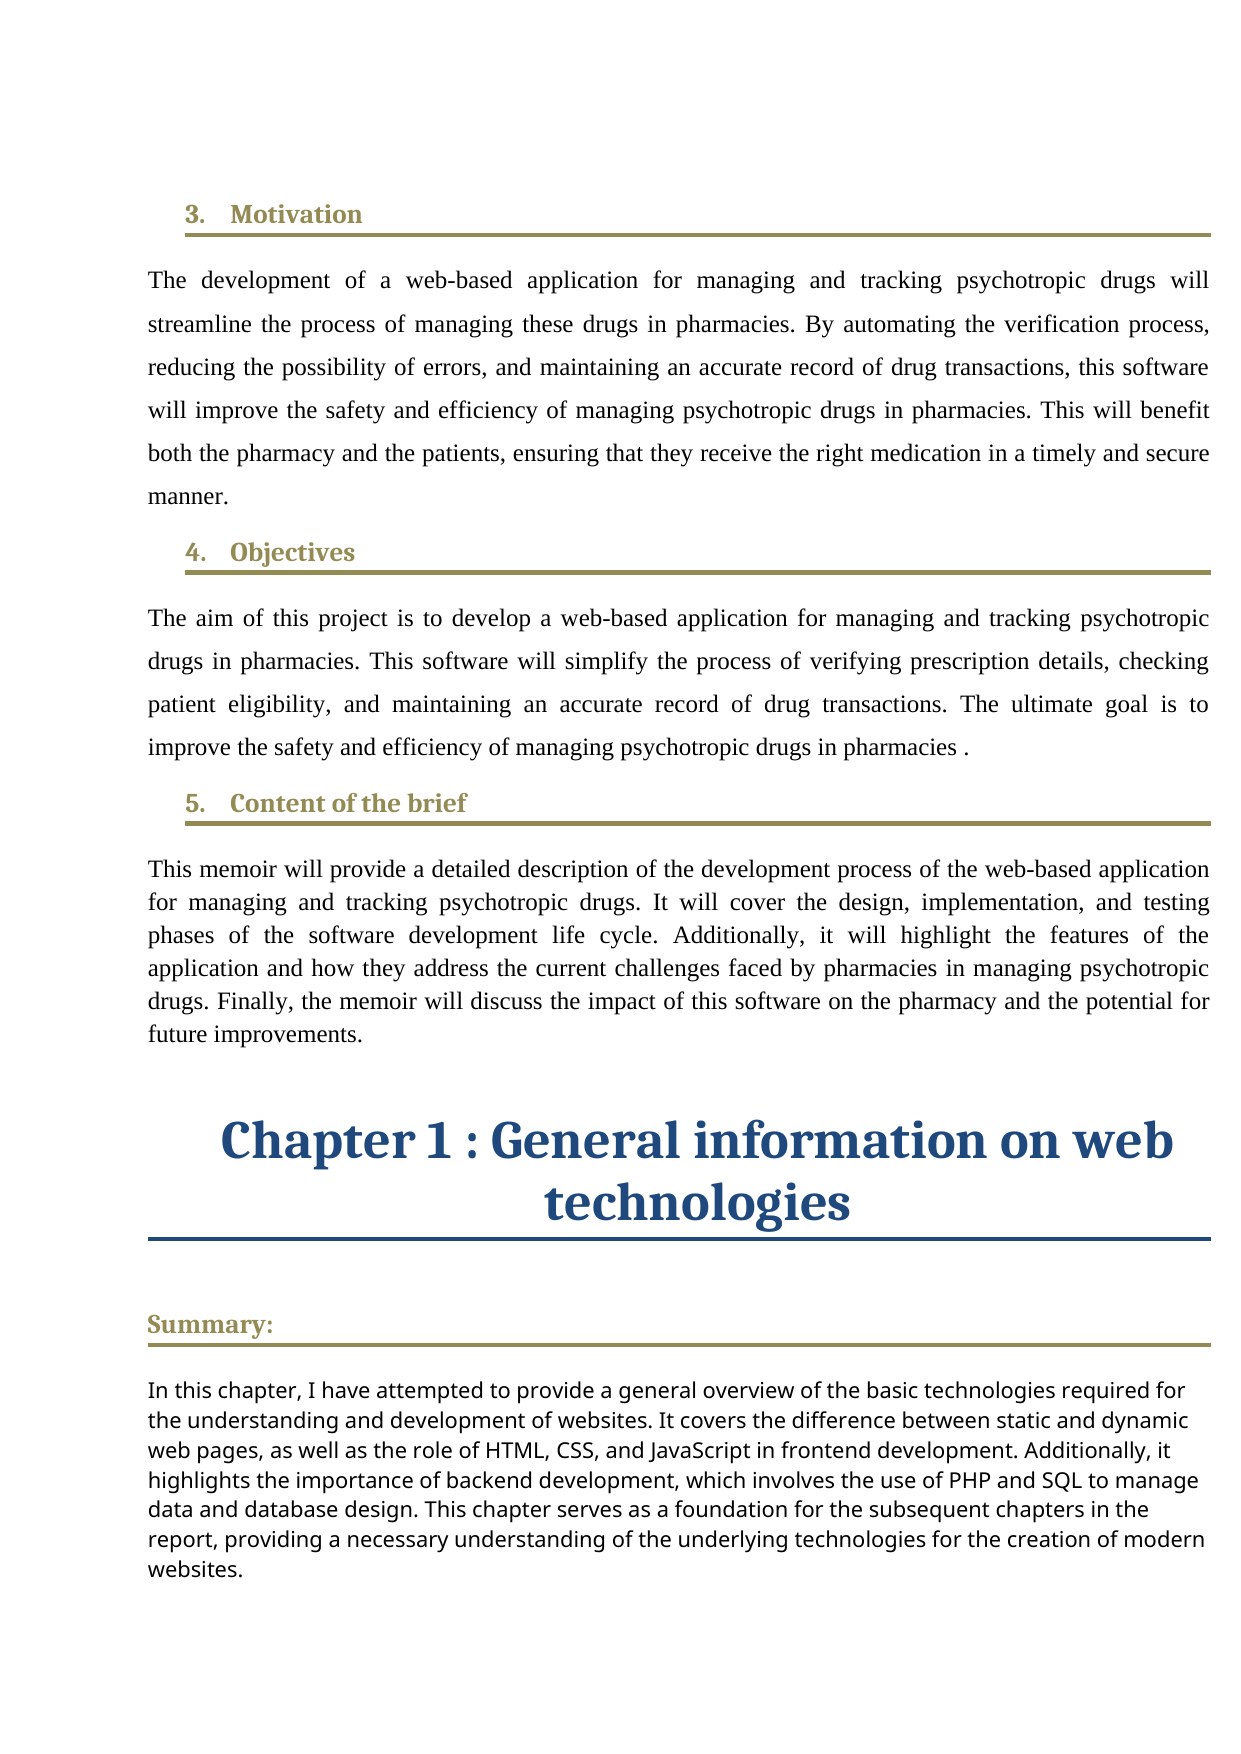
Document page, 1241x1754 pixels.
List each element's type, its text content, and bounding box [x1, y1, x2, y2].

subtitle Summary: [148, 1309, 1211, 1343]
text The development of a web-based application for managing and tracking psychotropic drugs will streamline the process of managing these drugs in pharmacies. By automating the verification process, reducing the possibility of errors, and maintaining an accurate record of drug transactions, this software will improve the safety and efficiency of managing psychotropic drugs in pharmacies. This will benefit both the pharmacy and the patients, ensuring that they receive the right medication in a timely and secure manner. [148, 266, 1211, 510]
text The aim of this project is to develop a web-based application for managing and tracking psychotropic drugs in pharmacies. This software will simplify the process of verifying prescription details, checking patient eligibility, and maintaining an accurate record of drug transactions. The ultimate goal is to improve the safety and efficiency of managing psychotropic drugs in pharmacies . [148, 603, 1211, 761]
subtitle Objectives [185, 537, 1211, 570]
text In this chapter, I have attempted to provide a general overview of the basic technologies required for the understanding and development of websites. It covers the difference between static and dynamic web pages, as well as the role of HTML, CSS, and JavaScript in frontend development. Additionally, it highlights the importance of backend development, which involves the use of PHP and SQL to manage data and database design. This chapter serves as a foundation for the subsequent chapters in the report, providing a necessary understanding of the underlying technologies for the creation of modern websites. [148, 1375, 1211, 1584]
subtitle Chapter 1 : General information on web technologies [148, 1110, 1211, 1237]
subtitle Motivation [185, 199, 1211, 233]
text This memoir will provide a detailed description of the development process of the web-based application for managing and tracking psychotropic drugs. It will cover the design, implementation, and testing phases of the software development life cycle. Additionally, it will highlight the features of the application and how they address the current challenges faced by pharmacies in managing psychotropic drugs. Finally, the memoir will discuss the impact of this software on the pharmacy and the potential for future improvements. [148, 854, 1211, 1047]
subtitle Content of the brief [185, 788, 1211, 821]
